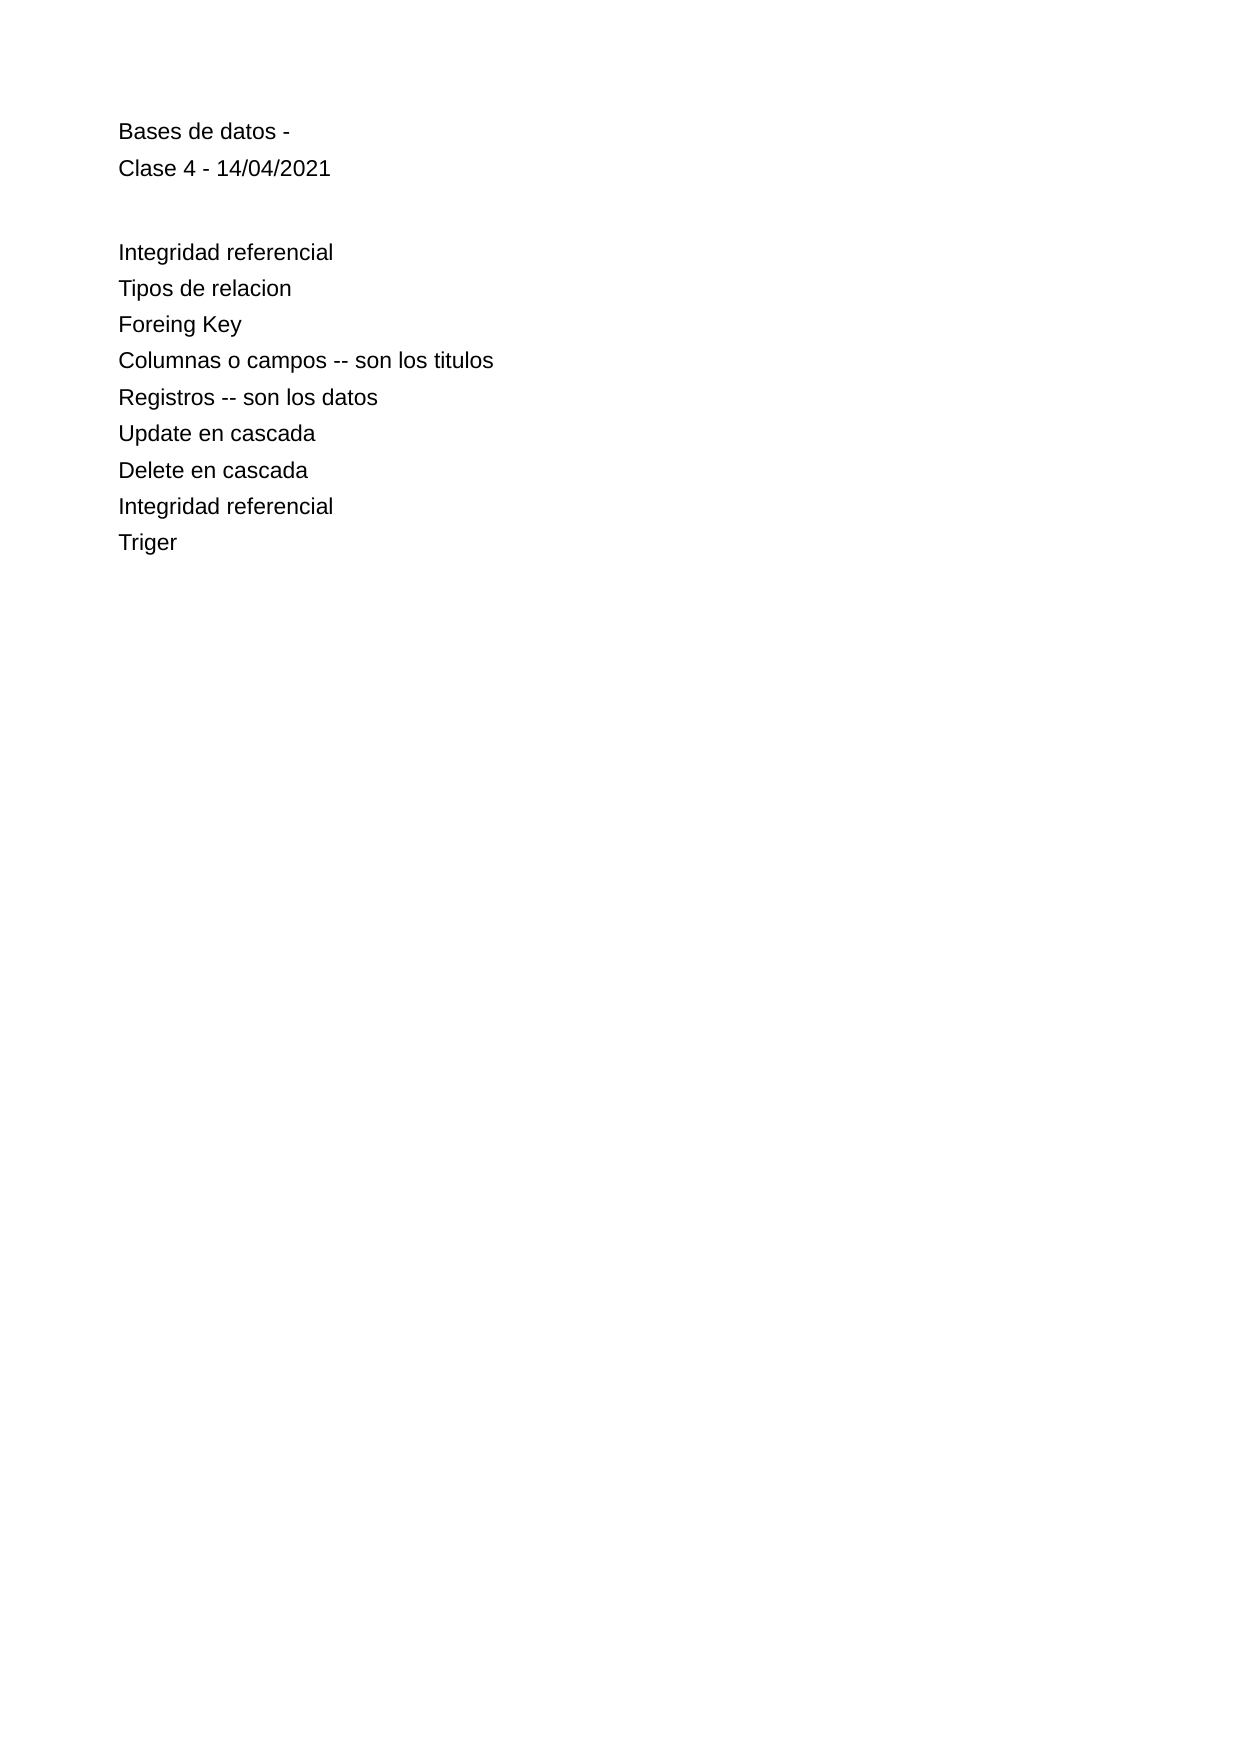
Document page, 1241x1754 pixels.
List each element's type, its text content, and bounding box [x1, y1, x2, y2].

text Integridad referencial [118, 493, 1122, 519]
text Update en cascada [118, 420, 1122, 447]
text Columnas o campos -- son los titulos [118, 347, 1122, 374]
text Delete en cascada [118, 457, 1122, 483]
text Triger [118, 529, 1122, 556]
text Clase 4 - 14/04/2021 [118, 154, 1122, 181]
text Bases de datos - [118, 118, 1122, 144]
text Tipos de relacion [118, 275, 1122, 301]
text Foreing Key [118, 311, 1122, 337]
text Integridad referencial [118, 238, 1122, 265]
text Registros -- son los datos [118, 384, 1122, 410]
